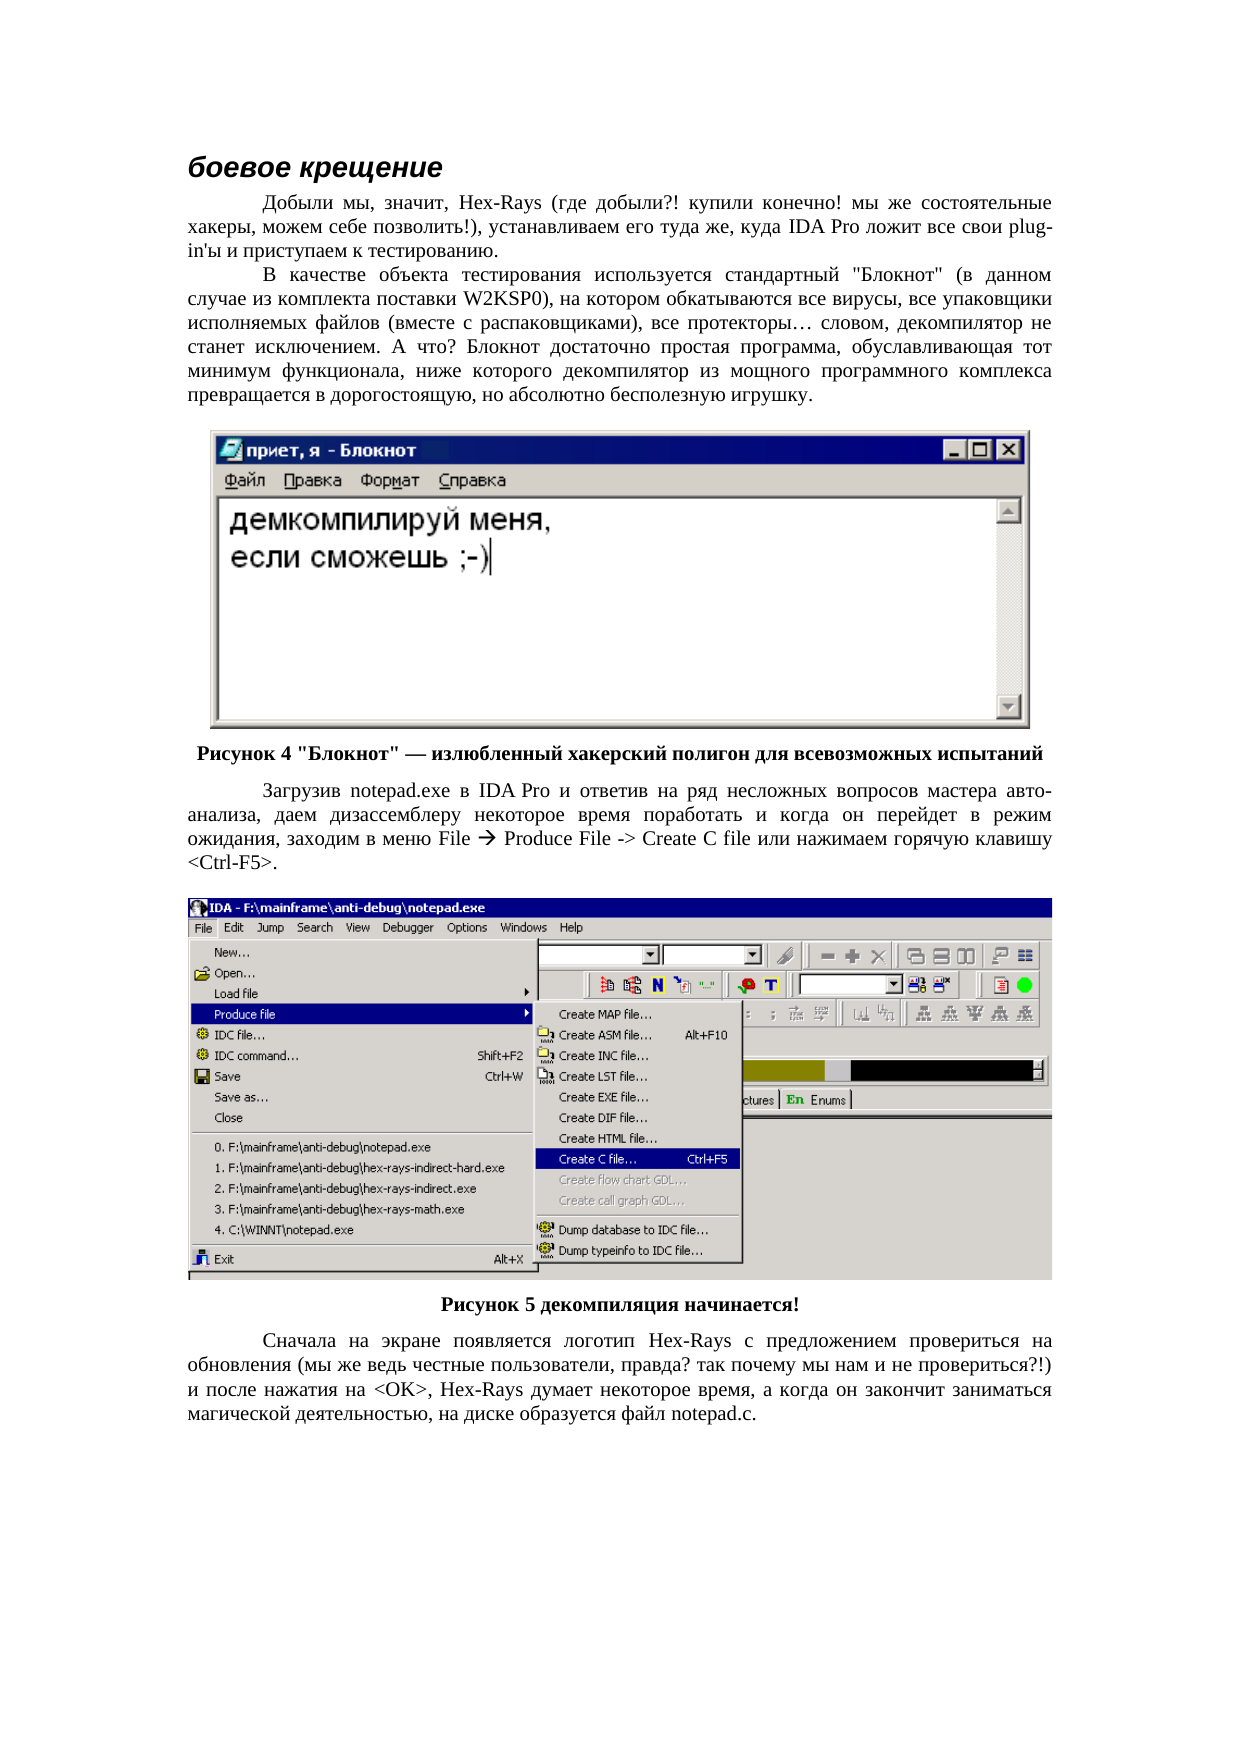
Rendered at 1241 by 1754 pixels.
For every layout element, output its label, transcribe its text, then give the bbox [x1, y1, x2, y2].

text В качестве объекта тестирования используется стандартный "Блокнот" (в данном случае из комплекта поставки W2KSP0), на котором обкатываются все вирусы, все упаковщики исполняемых файлов (вместе с распаковщиками), все протекторы… словом, декомпилятор не станет исключением. А что? Блокнот достаточно простая программа, обуславливающая тот минимум функционала, ниже которого декомпилятор из мощного программного комплекса превращается в дорогостоящую, но абсолютно бесполезную игрушку. [187, 262, 1053, 406]
picture [188, 898, 1053, 1280]
text Рисунок 4 "Блокнот" — излюбленный хакерский полигон для всевозможных испытаний [187, 741, 1053, 765]
text Загрузив notepad.exe в IDA Pro и ответив на ряд несложных вопросов мастера авто-анализа, даем дизассемблеру некоторое время поработать и когда он перейдет в режим ожидания, заходим в меню File  Produce File -> Create C file или нажимаем горячую клавишу <Ctrl-F5>. [187, 778, 1053, 874]
picture [210, 430, 1030, 729]
subtitle боевое крещение [187, 150, 1053, 183]
text Добыли мы, значит, Hex-Rays (где добыли?! купили конечно! мы же состоятельные хакеры, можем себе позволить!), устанавливаем его туда же, куда IDA Pro ложит все свои plug-in'ы и приступаем к тестированию. [187, 190, 1053, 262]
text Сначала на экране появляется логотип Hex-Rays с предложением провериться на обновления (мы же ведь честные пользователи, правда? так почему мы нам и не провериться?!) и после нажатия на <OK>, Hex-Rays думает некоторое время, а когда он закончит заниматься магической деятельностью, на диске образуется файл notepad.c. [187, 1328, 1053, 1424]
text Рисунок 5 декомпиляция начинается! [187, 1292, 1053, 1316]
